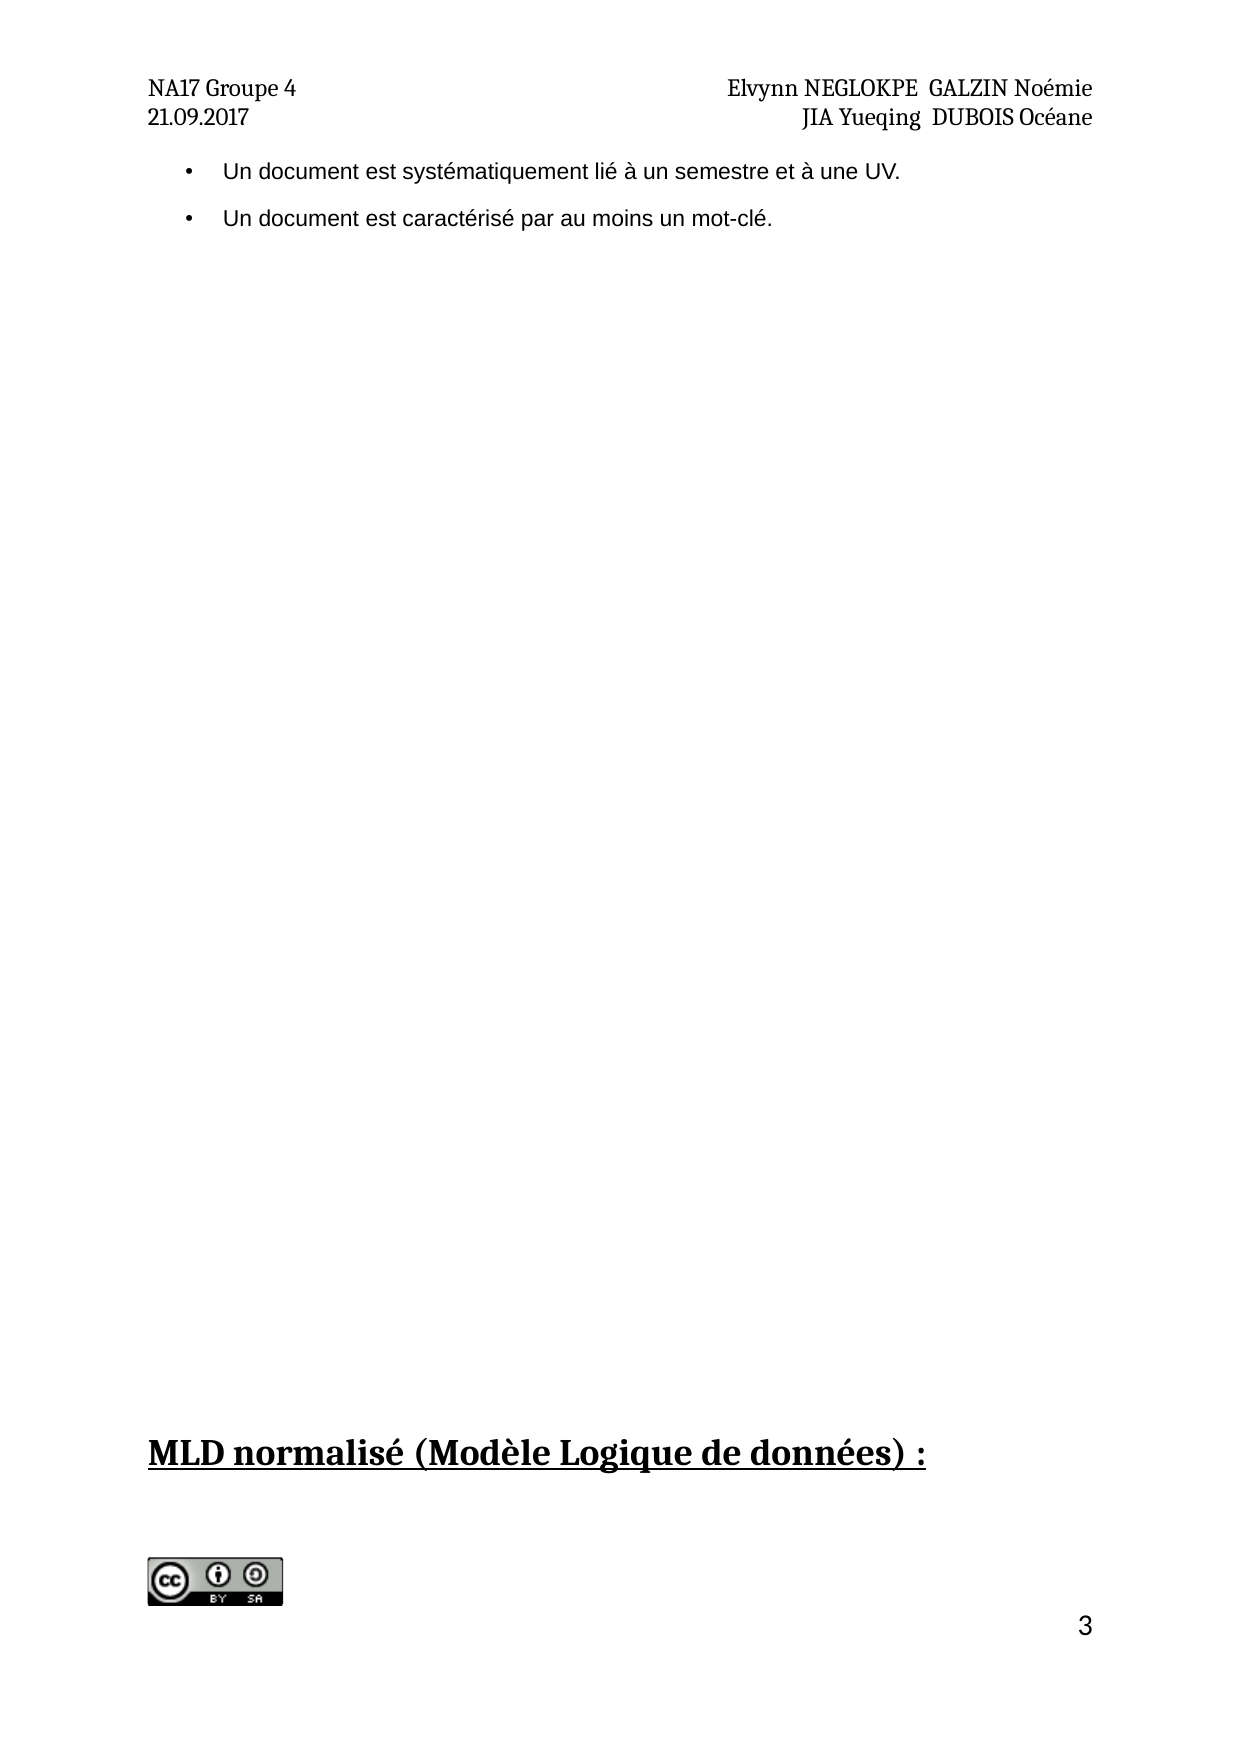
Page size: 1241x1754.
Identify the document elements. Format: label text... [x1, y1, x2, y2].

list Un document est caractérisé par au moins un mot-clé. [185, 205, 1093, 231]
text MLD normalisé (Modèle Logique de données) : [148, 1432, 1093, 1475]
list Un document est systématiquement lié à un semestre et à une UV. [185, 158, 1093, 184]
picture [147, 1556, 284, 1606]
